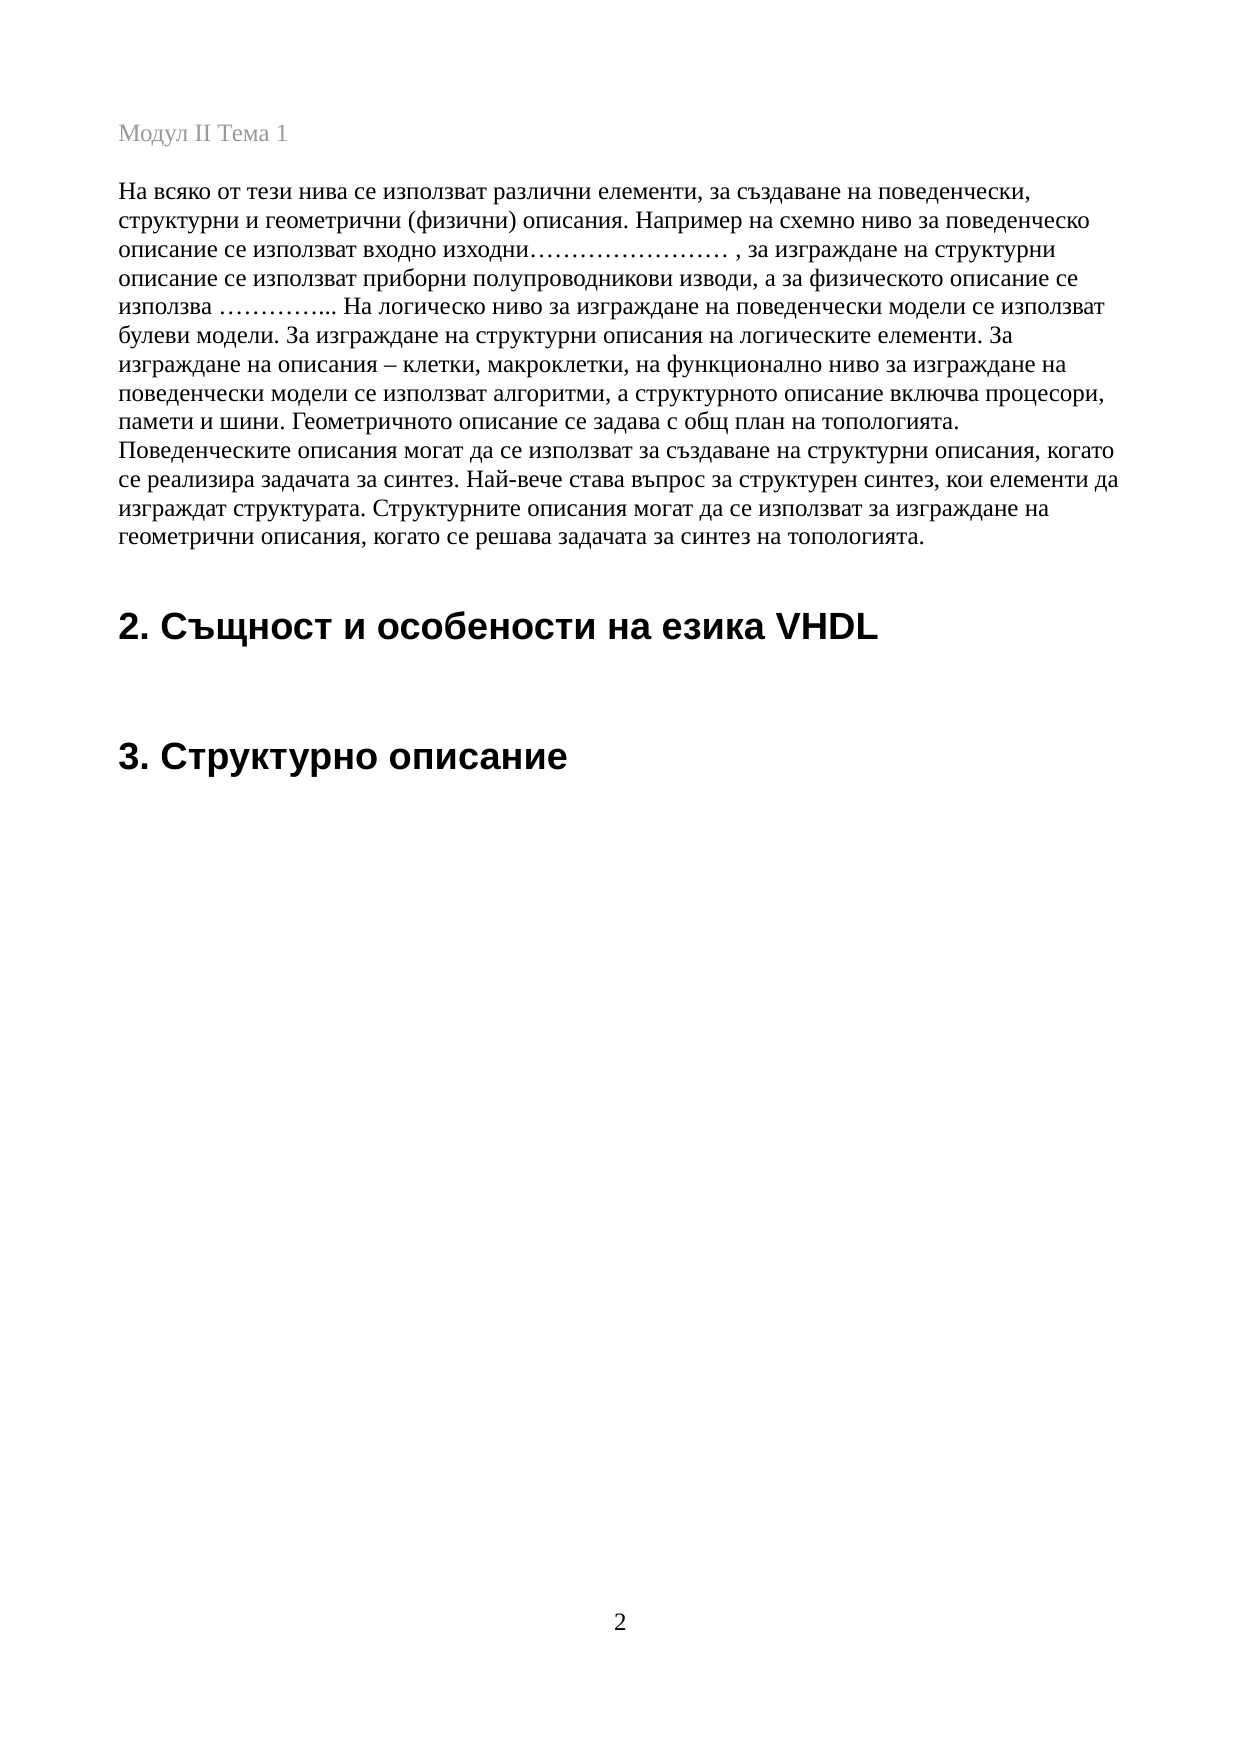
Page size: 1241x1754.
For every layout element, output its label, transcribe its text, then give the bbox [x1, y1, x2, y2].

subtitle 2. Същност и особености на езика VHDL [118, 604, 1122, 647]
subtitle 3. Структурно описание [118, 734, 1122, 778]
text На всяко от тези нива се използват различни елементи, за създаване на поведенчески, структурни и геометрични (физични) описания. Например на схемно ниво за поведенческо описание се използват входно изходни…………………… , за изграждане на структурни описание се използват приборни полупроводникови изводи, а за физическото описание се използва …………... На логическо ниво за изграждане на поведенчески модели се използват булеви модели. За изграждане на структурни описания на логическите елементи. За изграждане на описания – клетки, макроклетки, на функционално ниво за изграждане на поведенчески модели се използват алгоритми, а структурното описание включва процесори, памети и шини. Геометричното описание се задава с общ план на топологията. Поведенческите описания могат да се използват за създаване на структурни описания, когато се реализира задачата за синтез. Най-вече става въпрос за структурен синтез, кои елементи да изграждат структурата. Структурните описания могат да се използват за изграждане на геометрични описания, когато се решава задачата за синтез на топологията. [118, 176, 1122, 550]
